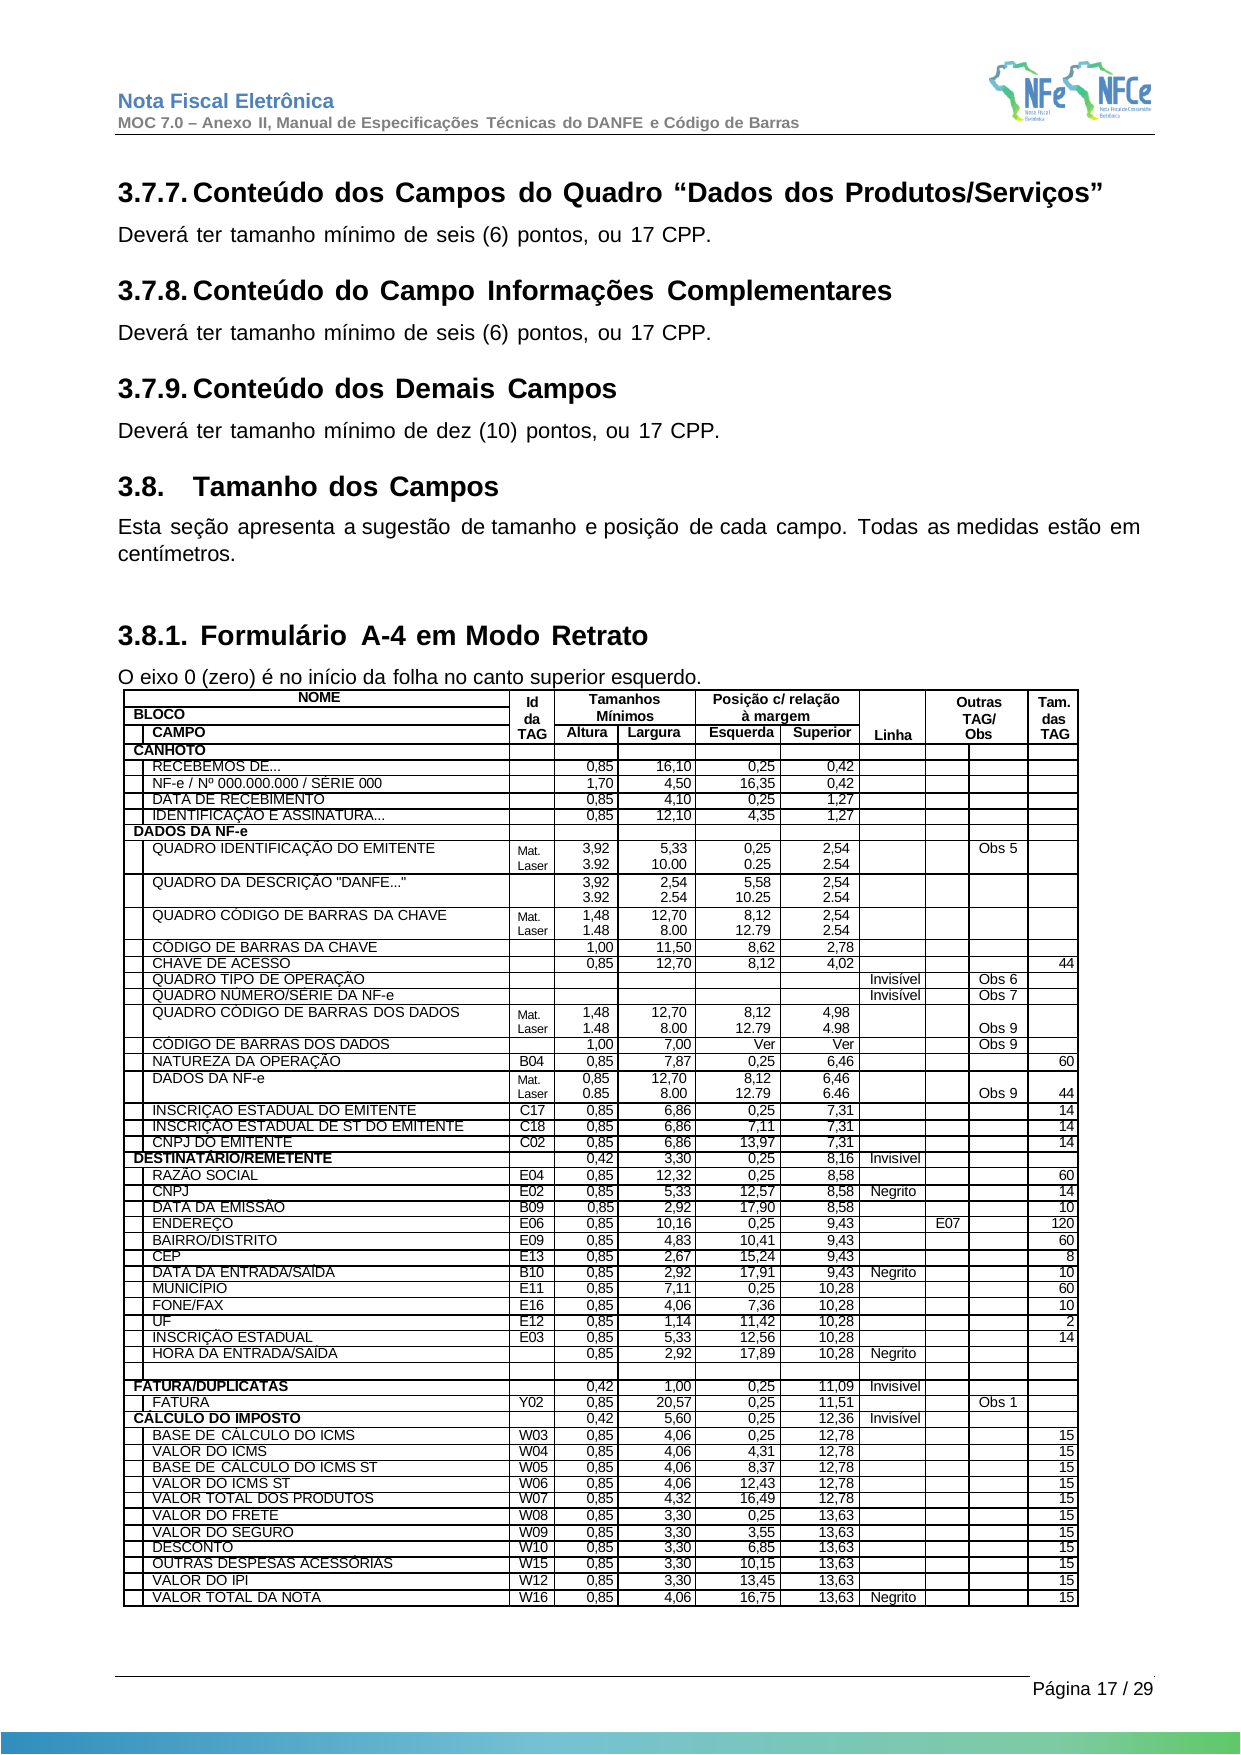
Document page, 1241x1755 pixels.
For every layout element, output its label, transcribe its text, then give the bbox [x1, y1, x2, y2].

table_cell 7,31 [781, 1137, 859, 1151]
table_cell 0,85 0.85 [555, 1072, 617, 1102]
table_cell [1029, 745, 1077, 759]
table_cell 7,87 [619, 1054, 695, 1070]
table_cell [125, 1574, 142, 1589]
table_cell E11 [510, 1282, 554, 1297]
table_cell 0,25 [696, 1168, 780, 1184]
table_cell 9,43 [781, 1233, 859, 1249]
table_cell 12,70 [619, 957, 695, 972]
table_cell C18 [510, 1121, 554, 1135]
table_cell 12,78 [781, 1428, 859, 1444]
table_cell [696, 745, 780, 759]
table_cell E12 [510, 1316, 554, 1330]
table_cell 3,92 3.92 [555, 875, 617, 906]
table_cell 8,37 [696, 1461, 780, 1476]
table_cell [926, 761, 968, 775]
table_cell OUTRAS DESPESAS ACESSÓRIAS [144, 1558, 509, 1572]
subtitle Conteúdo dos Demais Campos [118, 372, 1236, 404]
table_cell C17 [510, 1104, 554, 1119]
table_cell [860, 1005, 925, 1037]
table_cell 0,85 [555, 1251, 617, 1265]
table_cell [125, 726, 142, 743]
table_cell DADOS DA NF-e [125, 825, 509, 839]
table_cell 0,85 [555, 1186, 617, 1200]
table_header Id da TAG [510, 691, 554, 743]
table_cell [125, 1542, 142, 1556]
table_cell 0,85 [555, 1104, 617, 1119]
table_cell 15 [1029, 1428, 1077, 1444]
table_cell 12,78 [781, 1477, 859, 1491]
table_cell [970, 794, 1027, 808]
table_cell Invisível [860, 1412, 925, 1427]
table_cell 20,57 [619, 1396, 695, 1411]
table_cell 1,00 [555, 940, 617, 956]
table_cell 1,00 [555, 1038, 617, 1053]
table_cell 9,43 [781, 1217, 859, 1232]
table_cell [125, 794, 142, 808]
table_cell B09 [510, 1202, 554, 1216]
table_cell [860, 1072, 925, 1102]
table_cell [125, 761, 142, 775]
table_cell [970, 1267, 1027, 1281]
table_cell 12,56 [696, 1331, 780, 1346]
table_cell VALOR DO SEGURO [144, 1526, 509, 1540]
table_cell 0,85 [555, 1477, 617, 1491]
table_cell [860, 1331, 925, 1346]
table_cell [926, 1477, 968, 1491]
table_header Posição c/ relação à margem [696, 691, 859, 724]
table_cell [926, 1526, 968, 1540]
table_cell [781, 745, 859, 759]
table_cell [970, 1186, 1027, 1200]
table_cell [125, 1233, 142, 1249]
table_cell DADOS DA NF-e [144, 1072, 509, 1102]
table_cell 4,02 [781, 957, 859, 972]
table_cell [781, 825, 859, 839]
table_cell [1029, 794, 1077, 808]
table_cell [125, 957, 142, 972]
table_cell [860, 810, 925, 824]
table_cell 6,85 [696, 1542, 780, 1556]
table_cell [970, 1137, 1027, 1151]
table_cell BAIRRO/DISTRITO [144, 1233, 509, 1249]
table_cell 0,85 [555, 1574, 617, 1589]
table_cell [970, 1331, 1027, 1346]
table_cell VALOR TOTAL DA NOTA [144, 1591, 509, 1605]
table_cell [970, 1591, 1027, 1605]
table_cell [970, 1233, 1027, 1249]
table_cell [926, 957, 968, 972]
table_cell 1,48 1.48 [555, 908, 617, 939]
table_cell [926, 841, 968, 873]
table_cell [970, 761, 1027, 775]
table_cell 12,70 8.00 [619, 908, 695, 939]
table_cell 5,33 10.00 [619, 841, 695, 873]
table_cell [860, 1168, 925, 1184]
table_cell [510, 875, 554, 906]
table_cell FATURA [144, 1396, 509, 1411]
table_cell [1029, 825, 1077, 839]
table_cell QUADRO CÓDIGO DE BARRAS DOS DADOS [144, 1005, 509, 1037]
table_cell 9,43 [781, 1267, 859, 1281]
table_cell VALOR TOTAL DOS PRODUTOS [144, 1493, 509, 1507]
table_cell 7,11 [619, 1282, 695, 1297]
table_cell 4,31 [696, 1445, 780, 1459]
table_cell E06 [510, 1217, 554, 1232]
table_cell FONE/FAX [144, 1298, 509, 1314]
table_cell 10,28 [781, 1347, 859, 1362]
table_cell 8,12 12.79 [696, 1072, 780, 1102]
table_cell CEP [144, 1251, 509, 1265]
table_cell [510, 1038, 554, 1053]
table_cell 12,70 8.00 [619, 1072, 695, 1102]
table_cell W04 [510, 1445, 554, 1459]
table_cell 13,63 [781, 1591, 859, 1605]
table_cell [125, 940, 142, 956]
table_cell [125, 1298, 142, 1314]
table_cell [125, 1054, 142, 1070]
table_cell [510, 825, 554, 839]
table_cell [125, 1331, 142, 1346]
table_cell [970, 1054, 1027, 1070]
table_cell 3,30 [619, 1509, 695, 1524]
table_cell [125, 1121, 142, 1135]
table_cell CÁLCULO DO IMPOSTO [125, 1412, 509, 1427]
table_cell 0,85 [555, 1428, 617, 1444]
table_cell [926, 1331, 968, 1346]
table_cell [1029, 940, 1077, 956]
table_cell Ver [781, 1038, 859, 1053]
table_cell [1029, 1153, 1077, 1167]
subtitle Conteúdo do Campo Informações Complementares [118, 274, 1236, 307]
table_cell 0,25 [696, 1412, 780, 1427]
table_cell 3,30 [619, 1526, 695, 1540]
table_cell 8,16 [781, 1153, 859, 1167]
table_cell [510, 957, 554, 972]
table_cell 0,85 [555, 1298, 617, 1314]
table_cell CÓDIGO DE BARRAS DOS DADOS [144, 1038, 509, 1053]
table_cell [926, 1153, 968, 1167]
table_cell W15 [510, 1558, 554, 1572]
table_cell [510, 989, 554, 1003]
table_cell [970, 1493, 1027, 1507]
table_cell [926, 1251, 968, 1265]
table_cell 0,85 [555, 1316, 617, 1330]
table_cell [125, 1477, 142, 1491]
table_cell 4,50 [619, 776, 695, 792]
table_cell [970, 1282, 1027, 1297]
table_cell 12,78 [781, 1445, 859, 1459]
table_cell [1029, 810, 1077, 824]
table_cell [860, 1461, 925, 1476]
table_cell Obs 9 [970, 1072, 1027, 1102]
table_cell [125, 1558, 142, 1572]
table_cell [970, 1477, 1027, 1491]
table_cell [926, 1461, 968, 1476]
table_cell [970, 810, 1027, 824]
table_cell [781, 973, 859, 987]
table_cell [926, 1445, 968, 1459]
table_cell E04 [510, 1168, 554, 1184]
table_cell 16,10 [619, 761, 695, 775]
text Deverá ter tamanho mínimo de seis (6) pontos, ou 17 CPP. [118, 222, 1236, 248]
table_cell 12,32 [619, 1168, 695, 1184]
table_cell [860, 1542, 925, 1556]
table_cell 6,46 [781, 1054, 859, 1070]
table_cell [125, 1038, 142, 1053]
table_cell [970, 1298, 1027, 1314]
table_cell 15 [1029, 1477, 1077, 1491]
table_cell [125, 1493, 142, 1507]
table_cell Mat. Laser [510, 908, 554, 939]
table_cell 17,90 [696, 1202, 780, 1216]
table_cell [926, 1168, 968, 1184]
table_cell 8,12 12.79 [696, 1005, 780, 1037]
table_cell [926, 1509, 968, 1524]
table_cell CNPJ [144, 1186, 509, 1200]
table_cell 8 [1029, 1251, 1077, 1265]
table_cell Negrito [860, 1591, 925, 1605]
table_cell [970, 825, 1027, 839]
table_cell [860, 1054, 925, 1070]
table_cell 0,85 [555, 1202, 617, 1216]
table_cell 8,58 [781, 1202, 859, 1216]
table_cell W12 [510, 1574, 554, 1589]
table_cell 7,00 [619, 1038, 695, 1053]
table_cell 7,36 [696, 1298, 780, 1314]
table_cell [1029, 1381, 1077, 1395]
table_cell 0,85 [555, 1461, 617, 1476]
table_cell Invisível [860, 1381, 925, 1395]
table_cell 0,85 [555, 1542, 617, 1556]
table_cell [860, 825, 925, 839]
table_cell Obs 9 [970, 1005, 1027, 1037]
table_cell [970, 1202, 1027, 1216]
table_cell INSCRIÇÃO ESTADUAL DE ST DO EMITENTE [144, 1121, 509, 1135]
table_cell VALOR DO ICMS ST [144, 1477, 509, 1491]
table_cell E16 [510, 1298, 554, 1314]
table_cell B10 [510, 1267, 554, 1281]
table_cell 4,06 [619, 1461, 695, 1476]
table_cell [860, 1251, 925, 1265]
table_cell C02 [510, 1137, 554, 1151]
table_cell [860, 776, 925, 792]
table_cell [970, 1526, 1027, 1540]
table_cell 5,60 [619, 1412, 695, 1427]
table_cell [510, 1381, 554, 1395]
table_cell [860, 1428, 925, 1444]
text Deverá ter tamanho mínimo de dez (10) pontos, ou 17 CPP. [118, 418, 1236, 443]
table_cell [926, 1005, 968, 1037]
table_cell [125, 908, 142, 939]
table_header Tam. das TAG [1029, 691, 1077, 743]
table_header Tamanhos Mínimos [555, 691, 695, 724]
table_cell 0,85 [555, 1282, 617, 1297]
table_cell [510, 810, 554, 824]
table_cell [781, 1363, 859, 1379]
table_cell [125, 1461, 142, 1476]
table_cell [926, 794, 968, 808]
table_cell 6,86 [619, 1121, 695, 1135]
table_cell B04 [510, 1054, 554, 1070]
table_cell [926, 1233, 968, 1249]
table_cell [555, 989, 617, 1003]
table_cell [970, 1558, 1027, 1572]
table_cell 8,62 [696, 940, 780, 956]
table_cell [926, 1202, 968, 1216]
table_cell 17,91 [696, 1267, 780, 1281]
table_cell Negrito [860, 1347, 925, 1362]
table_cell [125, 1251, 142, 1265]
table_cell [125, 1509, 142, 1524]
table_cell Esquerda [696, 726, 780, 743]
table_cell 7,31 [781, 1121, 859, 1135]
table_cell 12,70 8.00 [619, 1005, 695, 1037]
table_cell [926, 1493, 968, 1507]
table_cell [926, 1363, 968, 1379]
table_cell 8,58 [781, 1168, 859, 1184]
table_cell 0,25 [696, 1054, 780, 1070]
table_cell [125, 1445, 142, 1459]
table_cell [510, 1347, 554, 1362]
table_cell 2,92 [619, 1267, 695, 1281]
table_cell Mat. Laser [510, 1072, 554, 1102]
table_cell [125, 1217, 142, 1232]
table_cell [860, 745, 925, 759]
table_cell [125, 1168, 142, 1184]
table_cell [125, 776, 142, 792]
table_header Linha [860, 691, 925, 743]
table_cell E03 [510, 1331, 554, 1346]
table_cell [555, 745, 617, 759]
table_cell CÓDIGO DE BARRAS DA CHAVE [144, 940, 509, 956]
table_cell [510, 1412, 554, 1427]
table_cell [619, 745, 695, 759]
table_cell [125, 989, 142, 1003]
table_cell DATA DE RECEBIMENTO [144, 794, 509, 808]
table_cell QUADRO NÚMERO/SÉRIE DA NF-e [144, 989, 509, 1003]
table_cell [619, 1363, 695, 1379]
table_cell [970, 875, 1027, 906]
table_cell [926, 1137, 968, 1151]
table_cell 15 [1029, 1445, 1077, 1459]
table_cell 2,92 [619, 1347, 695, 1362]
table_cell [125, 1267, 142, 1281]
table_cell Superior [781, 726, 859, 743]
table_cell 13,63 [781, 1509, 859, 1524]
table_cell [926, 1121, 968, 1135]
table_cell 4,06 [619, 1445, 695, 1459]
table_cell [125, 1137, 142, 1151]
table_cell [926, 1396, 968, 1411]
table_cell [970, 1381, 1027, 1395]
table_cell [970, 1574, 1027, 1589]
table_cell [125, 841, 142, 873]
table_cell 60 [1029, 1233, 1077, 1249]
table_cell 15 [1029, 1509, 1077, 1524]
table_cell 10 [1029, 1267, 1077, 1281]
table_cell [926, 1186, 968, 1200]
table_cell 4,32 [619, 1493, 695, 1507]
table_cell DATA DA EMISSÃO [144, 1202, 509, 1216]
table_cell Ver [696, 1038, 780, 1053]
table_cell [926, 875, 968, 906]
table_cell 10,28 [781, 1316, 859, 1330]
table_cell 0,85 [555, 1054, 617, 1070]
table_cell 0,25 [696, 1104, 780, 1119]
table_cell 4,06 [619, 1298, 695, 1314]
table_cell W16 [510, 1591, 554, 1605]
table_cell VALOR DO IPI [144, 1574, 509, 1589]
table_cell [860, 794, 925, 808]
table_cell BLOCO [125, 708, 509, 724]
table_cell [125, 1396, 142, 1411]
table_cell W09 [510, 1526, 554, 1540]
table_cell 13,45 [696, 1574, 780, 1589]
table_cell 1,14 [619, 1316, 695, 1330]
table_cell [860, 1509, 925, 1524]
table_cell 13,63 [781, 1574, 859, 1589]
table_cell 0,42 [781, 761, 859, 775]
table_cell 0,85 [555, 810, 617, 824]
table_cell 0,42 [781, 776, 859, 792]
table_cell [1029, 908, 1077, 939]
table_cell 10,28 [781, 1298, 859, 1314]
table_cell 13,63 [781, 1542, 859, 1556]
table_cell 14 [1029, 1186, 1077, 1200]
table_cell 0,85 [555, 1217, 617, 1232]
table_cell [926, 989, 968, 1003]
table_cell 0,42 [555, 1153, 617, 1167]
table_cell [619, 989, 695, 1003]
table_cell [860, 957, 925, 972]
table_cell 0,25 [696, 761, 780, 775]
table_cell QUADRO TIPO DE OPERAÇÃO [144, 973, 509, 987]
table_cell 2,54 2.54 [619, 875, 695, 906]
table_cell [860, 1493, 925, 1507]
table_cell 15 [1029, 1558, 1077, 1572]
table_cell [926, 940, 968, 956]
table_cell [555, 973, 617, 987]
table_cell 10,16 [619, 1217, 695, 1232]
table_cell [860, 841, 925, 873]
subtitle Formulário A-4 em Modo Retrato [118, 619, 1236, 652]
table_cell [860, 940, 925, 956]
table_cell DESTINATÁRIO/REMETENTE [125, 1153, 509, 1167]
table_cell [125, 1591, 142, 1605]
table_cell [860, 1396, 925, 1411]
table_cell [926, 1591, 968, 1605]
table_cell 0,85 [555, 957, 617, 972]
table_cell Invisível [860, 973, 925, 987]
table_cell 5,33 [619, 1331, 695, 1346]
table_cell BASE DE CÁLCULO DO ICMS ST [144, 1461, 509, 1476]
subtitle Tamanho dos Campos [118, 469, 1236, 502]
table_cell 0,42 [555, 1381, 617, 1395]
table_cell 12,10 [619, 810, 695, 824]
table_cell 0,85 [555, 1445, 617, 1459]
table_cell [510, 1153, 554, 1167]
table_cell [860, 1445, 925, 1459]
table_cell [926, 1381, 968, 1395]
table_cell [860, 1137, 925, 1151]
table_cell Obs 5 [970, 841, 1027, 873]
table_cell [970, 1363, 1027, 1379]
table_cell [510, 973, 554, 987]
table_cell [970, 1461, 1027, 1476]
table_cell [860, 1104, 925, 1119]
table_cell HORA DA ENTRADA/SAÍDA [144, 1347, 509, 1362]
table_cell [1029, 841, 1077, 873]
table_cell [696, 825, 780, 839]
table_cell [926, 908, 968, 939]
table_cell 15 [1029, 1526, 1077, 1540]
table_cell 11,50 [619, 940, 695, 956]
table_cell 0,85 [555, 1591, 617, 1605]
table_cell E07 [926, 1217, 968, 1232]
text Esta seção apresenta a sugestão de tamanho e posição de cada campo. Todas as medidas estão em centímetros. [118, 514, 1236, 567]
table_cell [510, 761, 554, 775]
table_cell [926, 1298, 968, 1314]
table_cell 10,41 [696, 1233, 780, 1249]
table_cell [1029, 776, 1077, 792]
table_cell [144, 1363, 509, 1379]
table_cell Obs 7 [970, 989, 1027, 1003]
table_cell [125, 875, 142, 906]
table_cell [926, 810, 968, 824]
table_cell W10 [510, 1542, 554, 1556]
table_cell Obs 1 [970, 1396, 1027, 1411]
table_cell VALOR DO ICMS [144, 1445, 509, 1459]
table_cell [125, 810, 142, 824]
table_cell 16,49 [696, 1493, 780, 1507]
table_cell [1029, 1038, 1077, 1053]
table_cell [926, 1558, 968, 1572]
table_cell 0,85 [555, 1347, 617, 1362]
table_cell CNPJ DO EMITENTE [144, 1137, 509, 1151]
table_cell QUADRO CÓDIGO DE BARRAS DA CHAVE [144, 908, 509, 939]
table_cell 2,54 2.54 [781, 841, 859, 873]
table_cell 8,12 12.79 [696, 908, 780, 939]
table_cell [860, 1282, 925, 1297]
table_cell [619, 825, 695, 839]
table_cell [926, 1038, 968, 1053]
table_cell MUNICÍPIO [144, 1282, 509, 1297]
table_header NOME [125, 691, 509, 706]
table_cell Largura [619, 726, 695, 743]
table_cell 60 [1029, 1168, 1077, 1184]
table_cell [510, 776, 554, 792]
table_cell 4,06 [619, 1477, 695, 1491]
table_cell 17,89 [696, 1347, 780, 1362]
table_cell [860, 875, 925, 906]
table_cell Obs 6 [970, 973, 1027, 987]
table_cell 12,43 [696, 1477, 780, 1491]
table_cell [125, 1363, 142, 1379]
table_cell [510, 1363, 554, 1379]
table_cell 4,35 [696, 810, 780, 824]
table_cell Obs 9 [970, 1038, 1027, 1053]
table_cell 6,46 6.46 [781, 1072, 859, 1102]
table_cell QUADRO IDENTIFICAÇÃO DO EMITENTE [144, 841, 509, 873]
table_cell [926, 1072, 968, 1102]
table_cell 9,43 [781, 1251, 859, 1265]
table_cell 60 [1029, 1282, 1077, 1297]
table_cell [860, 1202, 925, 1216]
table_cell Altura [555, 726, 617, 743]
table_cell [970, 908, 1027, 939]
table_cell 1,00 [619, 1381, 695, 1395]
table_cell [970, 957, 1027, 972]
table_cell 0,25 [696, 794, 780, 808]
table_cell ENDEREÇO [144, 1217, 509, 1232]
table_cell [125, 1526, 142, 1540]
table_cell [125, 1186, 142, 1200]
table_cell [860, 1574, 925, 1589]
table_cell 0,85 [555, 1267, 617, 1281]
table_cell 0,85 [555, 1137, 617, 1151]
table_cell [970, 745, 1027, 759]
table_cell [926, 1412, 968, 1427]
table_cell 14 [1029, 1104, 1077, 1119]
table_cell 2,92 [619, 1202, 695, 1216]
table_cell BASE DE CÁLCULO DO ICMS [144, 1428, 509, 1444]
table_cell [510, 940, 554, 956]
table_cell UF [144, 1316, 509, 1330]
table_header Outras TAG/ Obs [926, 691, 1027, 743]
table_cell E02 [510, 1186, 554, 1200]
table_cell [926, 1574, 968, 1589]
table_cell [860, 908, 925, 939]
table_cell [926, 1282, 968, 1297]
table_cell Negrito [860, 1267, 925, 1281]
table_cell INSCRIÇÃO ESTADUAL [144, 1331, 509, 1346]
table_cell 60 [1029, 1054, 1077, 1070]
table_cell 0,85 [555, 1233, 617, 1249]
table_cell 1,27 [781, 794, 859, 808]
table_cell RECEBEMOS DE... [144, 761, 509, 775]
table_cell 11,09 [781, 1381, 859, 1395]
table_cell [125, 1428, 142, 1444]
table_cell [1029, 875, 1077, 906]
table_cell [926, 1347, 968, 1362]
table_cell W06 [510, 1477, 554, 1491]
table_cell 4,83 [619, 1233, 695, 1249]
table_cell 1,27 [781, 810, 859, 824]
table_cell [555, 1363, 617, 1379]
table_cell 1,70 [555, 776, 617, 792]
table_cell [860, 1526, 925, 1540]
table_cell [970, 1316, 1027, 1330]
table_cell [1029, 973, 1077, 987]
table_cell [125, 1347, 142, 1362]
table_cell [125, 1202, 142, 1216]
table_cell 10 [1029, 1298, 1077, 1314]
table_cell [970, 1121, 1027, 1135]
table_cell [860, 1363, 925, 1379]
table_cell 0,25 [696, 1217, 780, 1232]
table_cell IDENTIFICAÇÃO E ASSINATURA... [144, 810, 509, 824]
table_cell 0,25 [696, 1396, 780, 1411]
table_cell [926, 973, 968, 987]
table_cell W03 [510, 1428, 554, 1444]
table_cell 0,85 [555, 1121, 617, 1135]
table_cell [1029, 1347, 1077, 1362]
table_cell [860, 1038, 925, 1053]
table_cell 3,30 [619, 1574, 695, 1589]
table_cell [860, 1233, 925, 1249]
table_cell 2 [1029, 1316, 1077, 1330]
table_cell DESCONTO [144, 1542, 509, 1556]
table_cell 10 [1029, 1202, 1077, 1216]
table_cell 4,06 [619, 1428, 695, 1444]
table_cell Y02 [510, 1396, 554, 1411]
table_cell 1,48 1.48 [555, 1005, 617, 1037]
table_cell [970, 1217, 1027, 1232]
table_cell Invisível [860, 1153, 925, 1167]
table_cell Mat. Laser [510, 1005, 554, 1037]
table_cell [696, 1363, 780, 1379]
table_cell 2,54 2.54 [781, 908, 859, 939]
table_cell 44 [1029, 957, 1077, 972]
table_cell 10,15 [696, 1558, 780, 1572]
table_cell [125, 1072, 142, 1102]
table_cell 0,85 [555, 761, 617, 775]
table_cell [696, 973, 780, 987]
table_cell [125, 973, 142, 987]
table_cell [860, 1121, 925, 1135]
table_cell [781, 989, 859, 1003]
table_cell [970, 940, 1027, 956]
table_cell [970, 1153, 1027, 1167]
table_cell QUADRO DA DESCRIÇÃO "DANFE..." [144, 875, 509, 906]
table_cell [1029, 989, 1077, 1003]
table_cell [970, 1104, 1027, 1119]
table_cell 7,31 [781, 1104, 859, 1119]
table_cell [510, 794, 554, 808]
table_cell 16,35 [696, 776, 780, 792]
table_cell 12,36 [781, 1412, 859, 1427]
table_cell [619, 973, 695, 987]
table_cell NATUREZA DA OPERAÇÃO [144, 1054, 509, 1070]
table_cell [555, 825, 617, 839]
table_cell 14 [1029, 1121, 1077, 1135]
table_cell 8,58 [781, 1186, 859, 1200]
table_cell 13,97 [696, 1137, 780, 1151]
table_cell [926, 825, 968, 839]
table_cell [970, 1251, 1027, 1265]
table_cell 2,67 [619, 1251, 695, 1265]
table_cell [125, 1005, 142, 1037]
table_cell [970, 1412, 1027, 1427]
table_cell 14 [1029, 1331, 1077, 1346]
table_cell [926, 745, 968, 759]
table_cell 0,25 [696, 1381, 780, 1395]
table_cell 15 [1029, 1461, 1077, 1476]
table_cell 0,25 [696, 1428, 780, 1444]
table_cell RAZÃO SOCIAL [144, 1168, 509, 1184]
table_cell 120 [1029, 1217, 1077, 1232]
table_cell 13,63 [781, 1558, 859, 1572]
table_cell 0,85 [555, 1396, 617, 1411]
table_cell [926, 1316, 968, 1330]
table_cell 0,85 [555, 1526, 617, 1540]
table_cell 12,78 [781, 1461, 859, 1476]
table_cell 7,11 [696, 1121, 780, 1135]
table_cell 0,25 [696, 1153, 780, 1167]
table_cell 4,06 [619, 1591, 695, 1605]
table_cell [1029, 1396, 1077, 1411]
table_cell 15 [1029, 1574, 1077, 1589]
table_cell 3,55 [696, 1526, 780, 1540]
table_cell [1029, 761, 1077, 775]
text O eixo 0 (zero) é no início da folha no canto superior esquerdo. [118, 665, 1236, 689]
subtitle Conteúdo dos Campos do Quadro “Dados dos Produtos/Serviços” [118, 176, 1236, 209]
table_cell Invisível [860, 989, 925, 1003]
table_cell [926, 1428, 968, 1444]
table_cell Mat. Laser [510, 841, 554, 873]
table_cell [926, 776, 968, 792]
table_cell 12,78 [781, 1493, 859, 1507]
table_cell W07 [510, 1493, 554, 1507]
table_cell 0,85 [555, 1509, 617, 1524]
table_cell Negrito [860, 1186, 925, 1200]
table_cell 0,85 [555, 1168, 617, 1184]
table_cell 0,85 [555, 794, 617, 808]
table_cell 3,30 [619, 1558, 695, 1572]
table_cell 0,85 [555, 1331, 617, 1346]
table_cell [926, 1054, 968, 1070]
table_cell 0,25 [696, 1509, 780, 1524]
table_cell 11,51 [781, 1396, 859, 1411]
table_cell 0,25 [696, 1282, 780, 1297]
table_cell 5,33 [619, 1186, 695, 1200]
text Deverá ter tamanho mínimo de seis (6) pontos, ou 17 CPP. [118, 320, 1236, 345]
table_cell [860, 761, 925, 775]
table_cell [970, 1445, 1027, 1459]
table_cell DATA DA ENTRADA/SAÍDA [144, 1267, 509, 1281]
table_cell 3,30 [619, 1153, 695, 1167]
table_cell [696, 989, 780, 1003]
table_cell 10,28 [781, 1331, 859, 1346]
table_cell [860, 1298, 925, 1314]
table_cell [926, 1104, 968, 1119]
table_cell [970, 1542, 1027, 1556]
table_cell 15 [1029, 1493, 1077, 1507]
table_cell 4,10 [619, 794, 695, 808]
table_cell [510, 745, 554, 759]
table_cell INSCRIÇÃO ESTADUAL DO EMITENTE [144, 1104, 509, 1119]
table_cell [970, 1509, 1027, 1524]
table_cell 16,75 [696, 1591, 780, 1605]
table_cell [926, 1267, 968, 1281]
table_cell 11,42 [696, 1316, 780, 1330]
table_cell CANHOTO [125, 745, 509, 759]
table_cell [125, 1104, 142, 1119]
table_cell 8,12 [696, 957, 780, 972]
table_cell 0,85 [555, 1558, 617, 1572]
table_cell NF-e / Nº 000.000.000 / SÉRIE 000 [144, 776, 509, 792]
table_cell [125, 1316, 142, 1330]
table_cell 3,30 [619, 1542, 695, 1556]
table_cell W05 [510, 1461, 554, 1476]
table_cell [926, 1542, 968, 1556]
table_cell [970, 776, 1027, 792]
table_cell E09 [510, 1233, 554, 1249]
table_cell 13,63 [781, 1526, 859, 1540]
table_cell [860, 1217, 925, 1232]
table_cell 44 [1029, 1072, 1077, 1102]
table_cell 4,98 4.98 [781, 1005, 859, 1037]
table_cell 3,92 3.92 [555, 841, 617, 873]
table_cell [860, 1477, 925, 1491]
table_cell 5,58 10.25 [696, 875, 780, 906]
table_cell 6,86 [619, 1104, 695, 1119]
table_cell 2,78 [781, 940, 859, 956]
table_cell 15 [1029, 1591, 1077, 1605]
table_cell 14 [1029, 1137, 1077, 1151]
table_cell CHAVE DE ACESSO [144, 957, 509, 972]
table_cell 12,57 [696, 1186, 780, 1200]
table_cell 2,54 2.54 [781, 875, 859, 906]
table_cell W08 [510, 1509, 554, 1524]
table_cell 15,24 [696, 1251, 780, 1265]
table_cell 6,86 [619, 1137, 695, 1151]
table_cell 0,25 0.25 [696, 841, 780, 873]
table_cell [1029, 1412, 1077, 1427]
table_cell [860, 1316, 925, 1330]
table_cell [970, 1168, 1027, 1184]
table_cell [970, 1428, 1027, 1444]
table_cell E13 [510, 1251, 554, 1265]
table_cell CAMPO [144, 726, 509, 743]
table_cell [125, 1282, 142, 1297]
table_cell FATURA/DUPLICATAS [125, 1381, 509, 1395]
table_cell 15 [1029, 1542, 1077, 1556]
table_cell [970, 1347, 1027, 1362]
table_cell 0,42 [555, 1412, 617, 1427]
table_cell [860, 1558, 925, 1572]
table_cell VALOR DO FRETE [144, 1509, 509, 1524]
table_cell 10,28 [781, 1282, 859, 1297]
table_cell 0,85 [555, 1493, 617, 1507]
table_cell [1029, 1363, 1077, 1379]
table_cell [1029, 1005, 1077, 1037]
